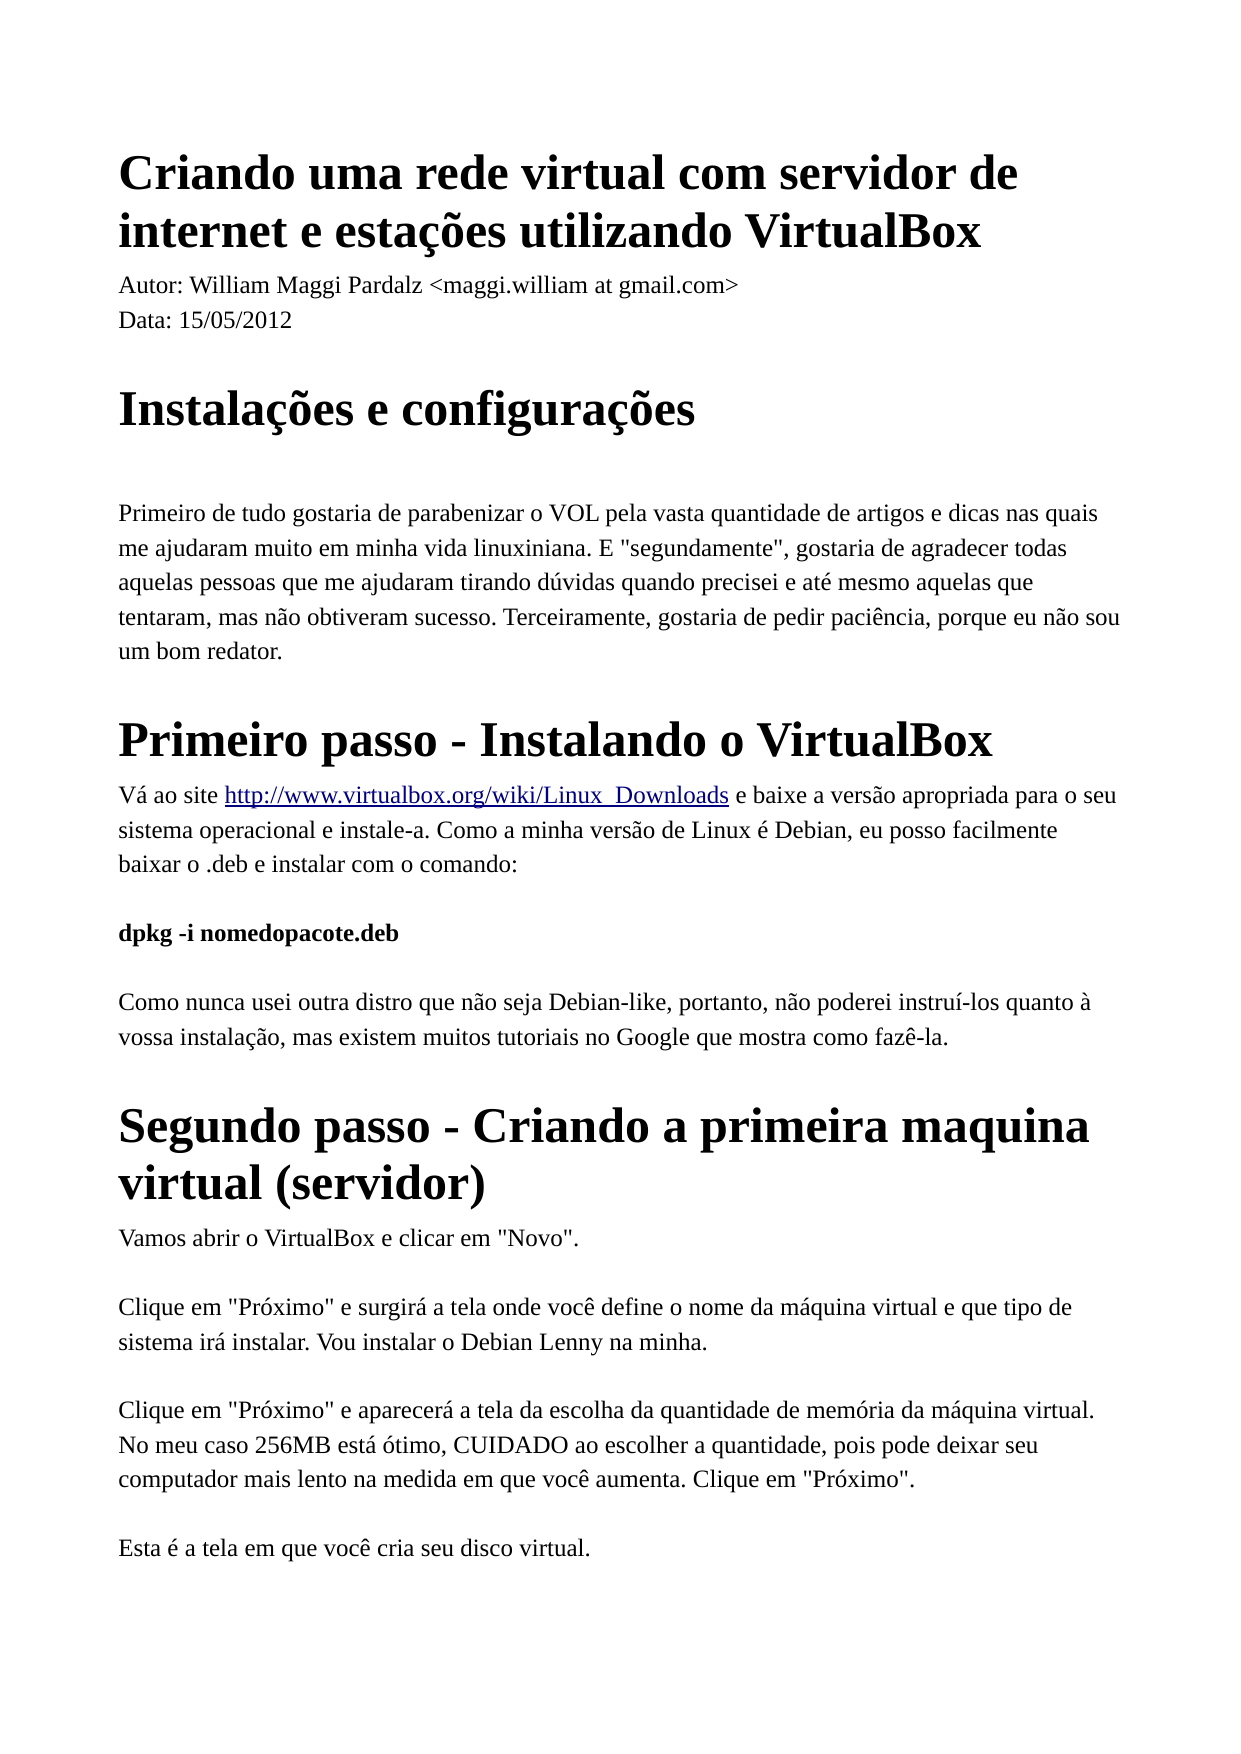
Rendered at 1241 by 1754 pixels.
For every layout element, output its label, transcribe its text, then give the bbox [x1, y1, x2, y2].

text Autor: William Maggi Pardalz <maggi.william at gmail.com> Data: 15/05/2012 [118, 271, 1122, 334]
subtitle Criando uma rede virtual com servidor de internet e estações utilizando VirtualBox [118, 143, 1122, 258]
subtitle Instalações e configurações [118, 379, 1122, 437]
subtitle Segundo passo - Criando a primeira maquina virtual (servidor) [118, 1096, 1122, 1211]
subtitle Primeiro passo - Instalando o VirtualBox [118, 710, 1122, 768]
text Primeiro de tudo gostaria de parabenizar o VOL pela vasta quantidade de artigos e dicas nas quais me ajudaram muito em minha vida linuxiniana. E "segundamente", gostaria de agradecer todas aquelas pessoas que me ajudaram tirando dúvidas quando precisei e até mesmo aquelas que tentaram, mas não obtiveram sucesso. Terceiramente, gostaria de pedir paciência, porque eu não sou um bom redator. [118, 498, 1122, 665]
text Vá ao site http://www.virtualbox.org/wiki/Linux_Downloads e baixe a versão apropriada para o seu sistema operacional e instale-a. Como a minha versão de Linux é Debian, eu posso facilmente baixar o .deb e instalar com o comando: dpkg -i nomedopacote.deb Como nunca usei outra distro que não seja Debian-like, portanto, não poderei instruí-los quanto à vossa instalação, mas existem muitos tutoriais no Google que mostra como fazê-la. [118, 780, 1122, 1050]
text Vamos abrir o VirtualBox e clicar em "Novo". Clique em "Próximo" e surgirá a tela onde você define o nome da máquina virtual e que tipo de sistema irá instalar. Vou instalar o Debian Lenny na minha. Clique em "Próximo" e aparecerá a tela da escolha da quantidade de memória da máquina virtual. No meu caso 256MB está ótimo, CUIDADO ao escolher a quantidade, pois pode deixar seu computador mais lento na medida em que você aumenta. Clique em "Próximo". Esta é a tela em que você cria seu disco virtual. [118, 1223, 1122, 1597]
